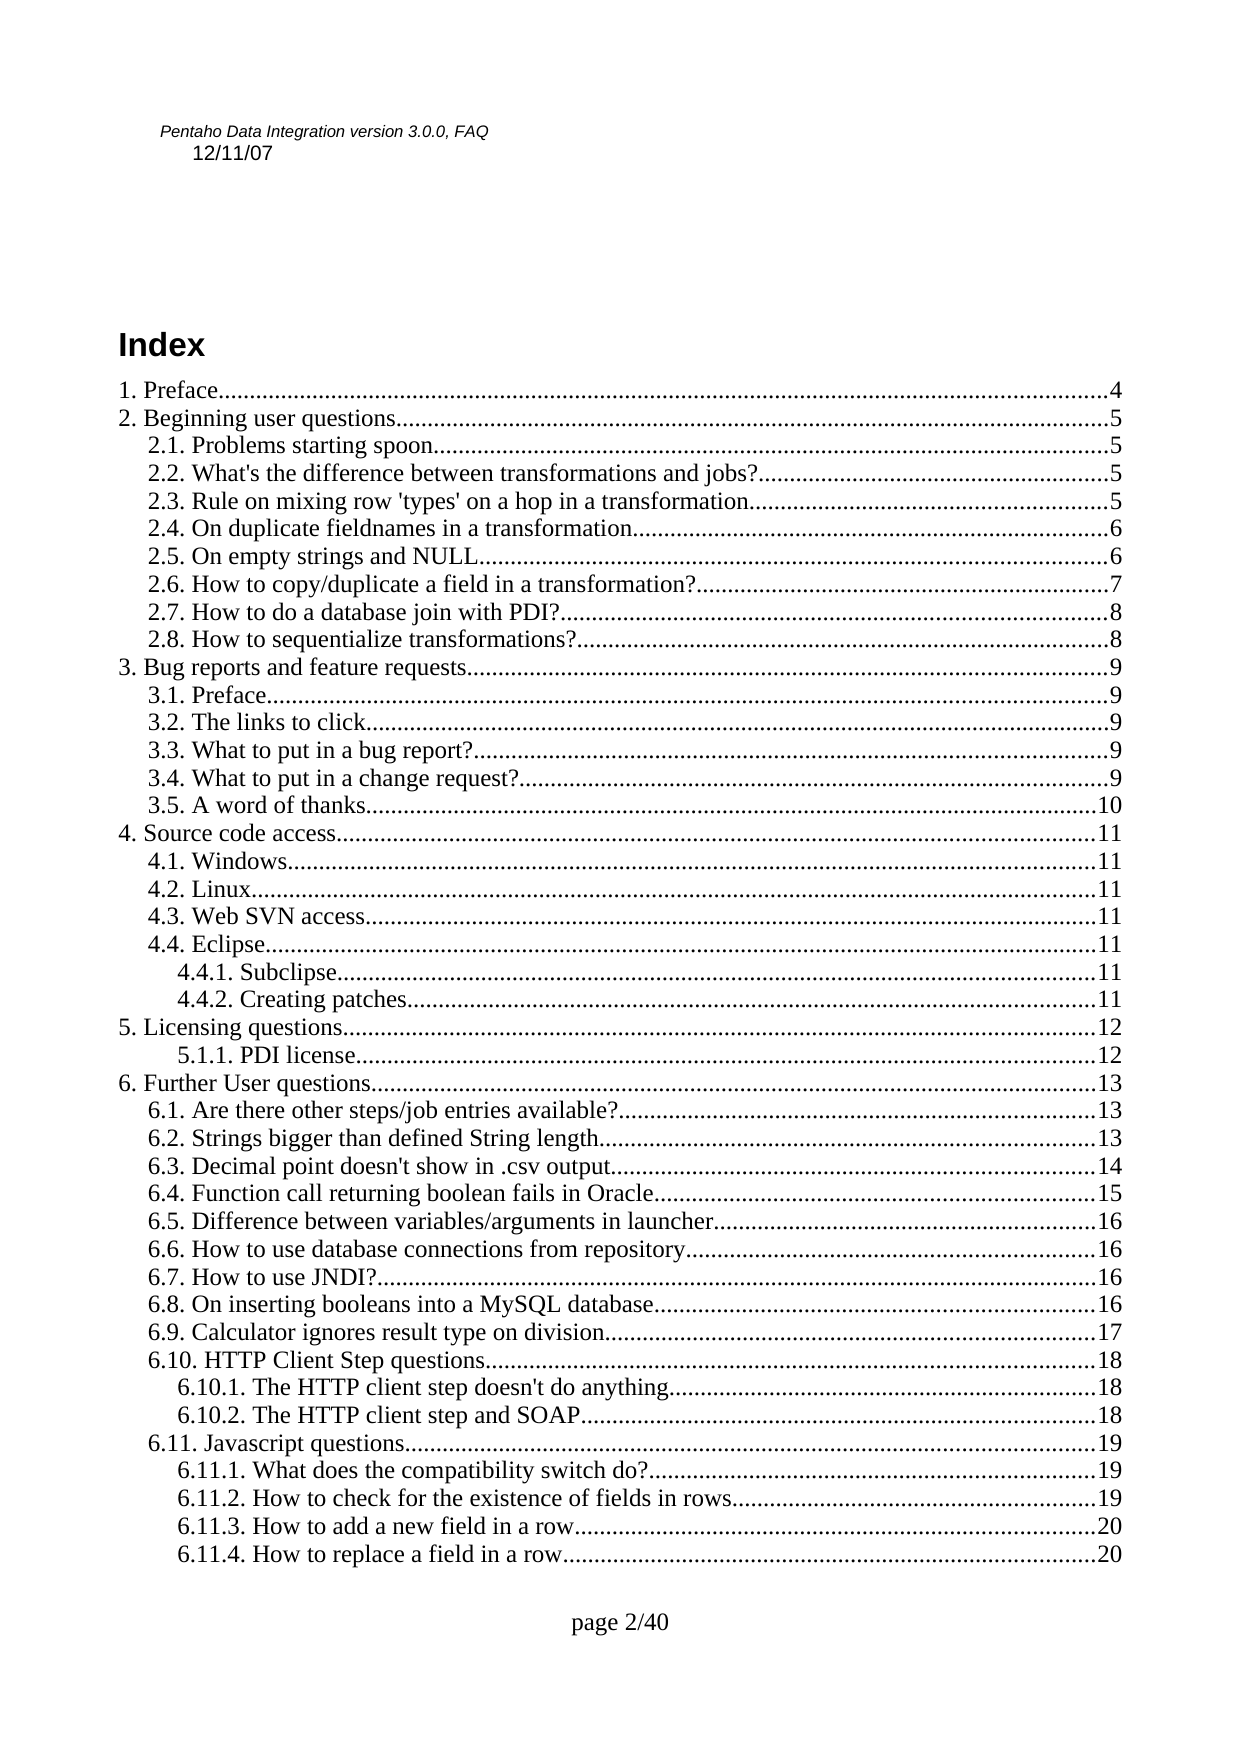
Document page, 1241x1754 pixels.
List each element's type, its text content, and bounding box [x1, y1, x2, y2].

text 4.4.1. Subclipse 11 [177, 958, 1122, 986]
text 6.11.4. How to replace a field in a row 20 [177, 1540, 1122, 1567]
text 6.7. How to use JNDI? 16 [148, 1263, 1122, 1290]
text 4.2. Linux 11 [148, 875, 1122, 902]
text 6. Further User questions 13 [118, 1069, 1122, 1096]
text 2.2. What's the difference between transformations and jobs? 5 [148, 459, 1122, 487]
text 2.1. Problems starting spoon 5 [148, 431, 1122, 459]
text 3.3. What to put in a bug report? 9 [148, 736, 1122, 764]
text 4.4. Eclipse 11 [148, 930, 1122, 958]
text 4. Source code access 11 [118, 819, 1122, 847]
text 6.3. Decimal point doesn't show in .csv output 14 [148, 1152, 1122, 1179]
text 6.11.3. How to add a new field in a row 20 [177, 1512, 1122, 1540]
text 4.3. Web SVN access 11 [148, 902, 1122, 930]
text 6.10.1. The HTTP client step doesn't do anything 18 [177, 1373, 1122, 1401]
text 6.11.1. What does the compatibility switch do? 19 [177, 1457, 1122, 1484]
text 6.8. On inserting booleans into a MySQL database 16 [148, 1290, 1122, 1318]
text 1. Preface 4 [118, 376, 1122, 404]
text 6.1. Are there other steps/job entries available? 13 [148, 1096, 1122, 1124]
text 6.11.2. How to check for the existence of fields in rows 19 [177, 1484, 1122, 1512]
text 2.3. Rule on mixing row 'types' on a hop in a transformation 5 [148, 487, 1122, 514]
text 4.1. Windows 11 [148, 847, 1122, 875]
text 5. Licensing questions 12 [118, 1013, 1122, 1041]
text 2. Beginning user questions 5 [118, 404, 1122, 431]
text 3.2. The links to click... 9 [148, 708, 1122, 736]
text 6.6. How to use database connections from repository 16 [148, 1235, 1122, 1263]
text 6.10. HTTP Client Step questions 18 [148, 1346, 1122, 1373]
text 2.7. How to do a database join with PDI? 8 [148, 598, 1122, 625]
text 4.4.2. Creating patches 11 [177, 986, 1122, 1013]
text 2.5. On empty strings and NULL 6 [148, 542, 1122, 570]
text 2.4. On duplicate fieldnames in a transformation 6 [148, 514, 1122, 542]
text 6.10.2. The HTTP client step and SOAP 18 [177, 1401, 1122, 1429]
text 6.5. Difference between variables/arguments in launcher 16 [148, 1207, 1122, 1235]
text 3. Bug reports and feature requests 9 [118, 653, 1122, 681]
text 6.2. Strings bigger than defined String length 13 [148, 1124, 1122, 1152]
text 3.5. A word of thanks 10 [148, 792, 1122, 819]
text 6.9. Calculator ignores result type on division 17 [148, 1318, 1122, 1346]
text 3.1. Preface 9 [148, 681, 1122, 708]
text 5.1.1. PDI license 12 [177, 1041, 1122, 1069]
text 6.4. Function call returning boolean fails in Oracle 15 [148, 1179, 1122, 1207]
subtitle Index [118, 326, 1122, 363]
text 2.8. How to sequentialize transformations? 8 [148, 625, 1122, 653]
text 2.6. How to copy/duplicate a field in a transformation? 7 [148, 570, 1122, 598]
text 6.11. Javascript questions 19 [148, 1429, 1122, 1457]
text 3.4. What to put in a change request? 9 [148, 764, 1122, 792]
